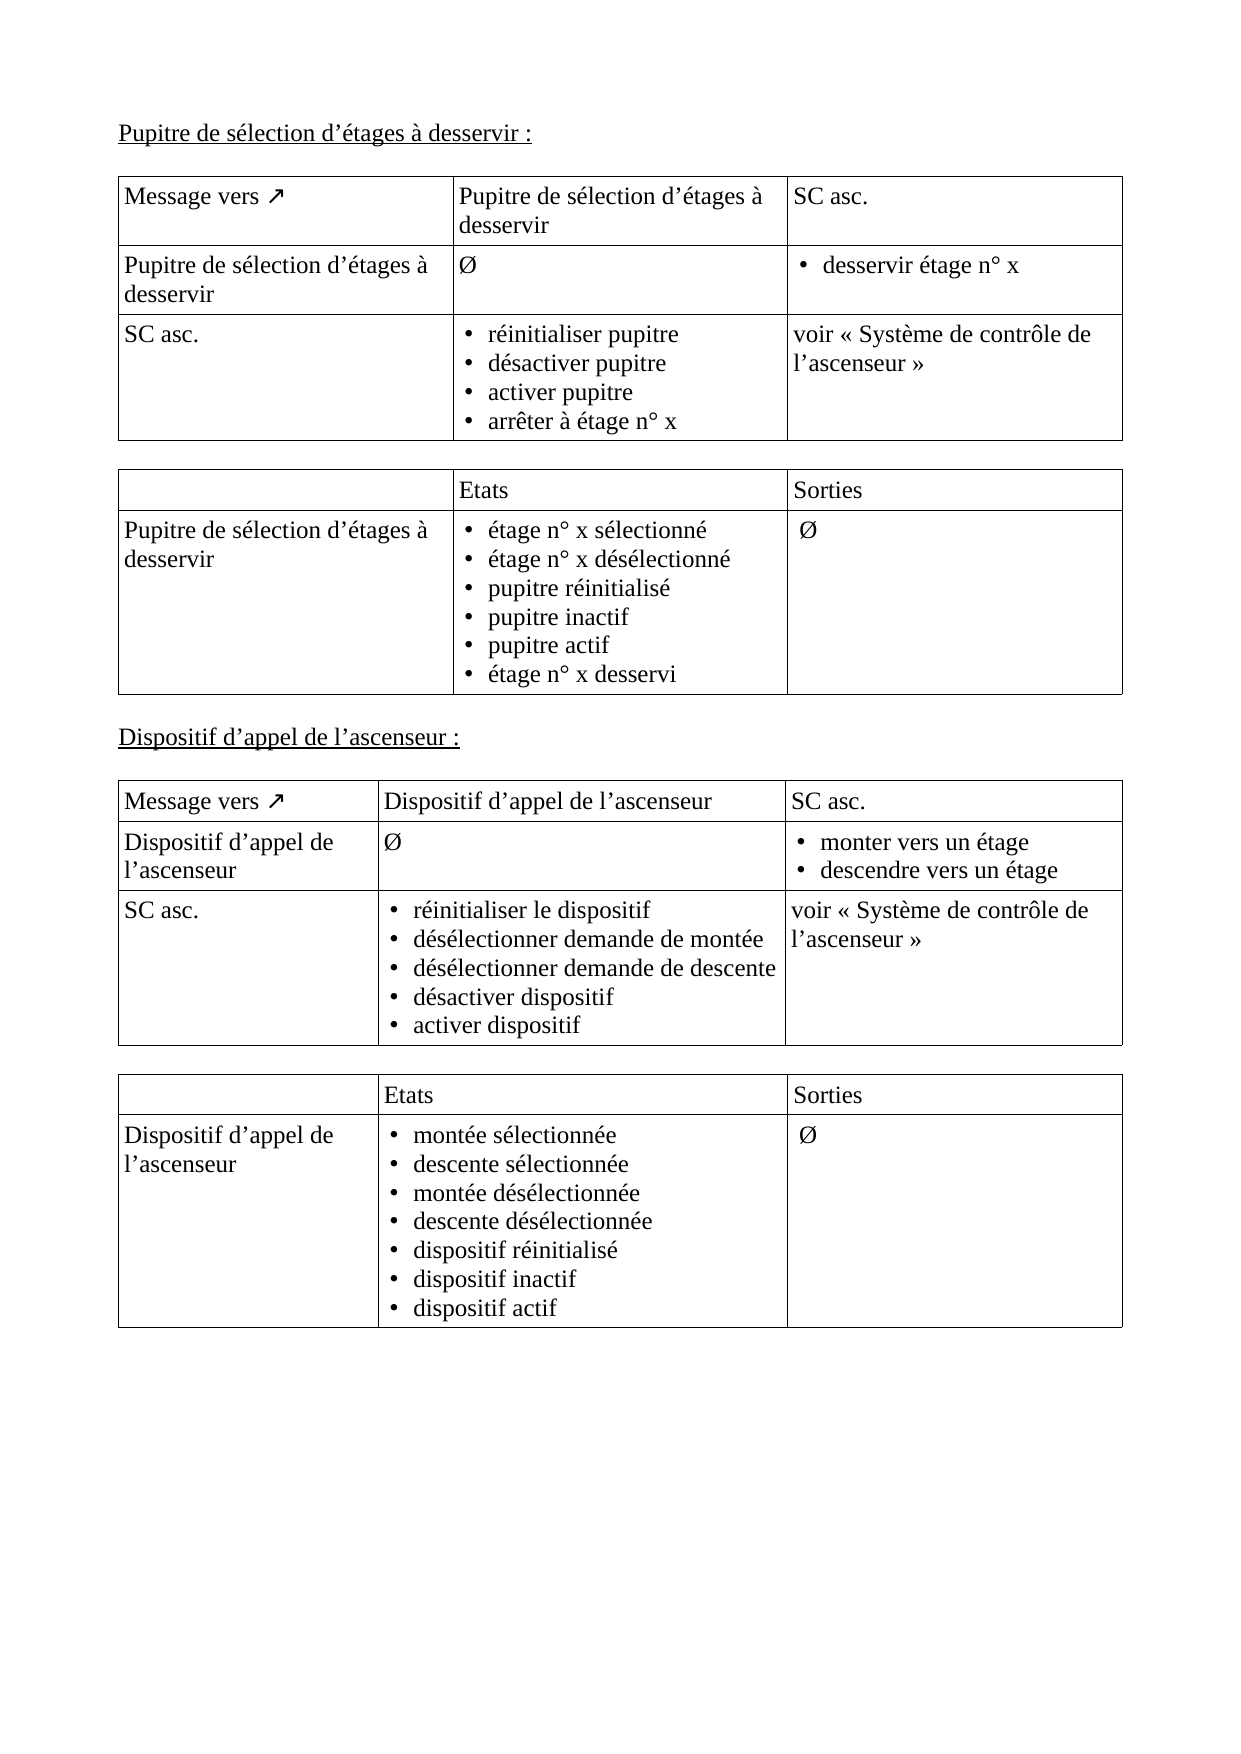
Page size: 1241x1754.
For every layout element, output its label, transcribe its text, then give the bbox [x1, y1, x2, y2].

table_header Sorties [788, 470, 1122, 509]
table_cell Ø [379, 822, 785, 890]
table_header SC asc. [788, 177, 1122, 245]
table_cell Dispositif d’appel de l’ascenseur [119, 822, 378, 890]
table_header Sorties [788, 1075, 1122, 1114]
table_cell voir « Système de contrôle de l’ascenseur » [788, 315, 1122, 440]
table_cell Dispositif d’appel de l’ascenseur [119, 1115, 378, 1327]
table_cell Pupitre de sélection d’étages à desservir [119, 246, 453, 314]
table_cell SC asc. [119, 891, 378, 1045]
table_cell réinitialiser le dispositif désélectionner demande de montée désélectionner demande de descente désactiver dispositif activer dispositif [379, 891, 785, 1045]
table_cell voir « Système de contrôle de l’ascenseur » [786, 891, 1122, 1045]
table_header Pupitre de sélection d’étages à desservir [454, 177, 787, 245]
table_cell SC asc. [119, 315, 453, 440]
table_header SC asc. [786, 781, 1122, 821]
table_header [119, 1075, 378, 1114]
table_cell Ø [788, 511, 1122, 693]
table_header Dispositif d’appel de l’ascenseur [379, 781, 785, 821]
table_cell Ø [454, 246, 787, 314]
table_cell montée sélectionnée descente sélectionnée montée désélectionnée descente désélectionnée dispositif réinitialisé dispositif inactif dispositif actif [379, 1115, 787, 1327]
text Pupitre de sélection d’étages à desservir : [118, 118, 1122, 147]
table_cell Ø [788, 1115, 1122, 1327]
table_header Etats [454, 470, 787, 509]
table_header [119, 470, 453, 509]
table_header Message vers ↗ [119, 177, 453, 245]
text Dispositif d’appel de l’ascenseur : [118, 722, 1122, 751]
table_header Message vers ↗ [119, 781, 378, 821]
table_header Etats [379, 1075, 787, 1114]
table_cell Pupitre de sélection d’étages à desservir [119, 511, 453, 693]
table_cell monter vers un étage descendre vers un étage [786, 822, 1122, 890]
table_cell desservir étage n° x [788, 246, 1122, 314]
table_cell étage n° x sélectionné étage n° x désélectionné pupitre réinitialisé pupitre inactif pupitre actif étage n° x desservi [454, 511, 787, 693]
table_cell réinitialiser pupitre désactiver pupitre activer pupitre arrêter à étage n° x [454, 315, 787, 440]
